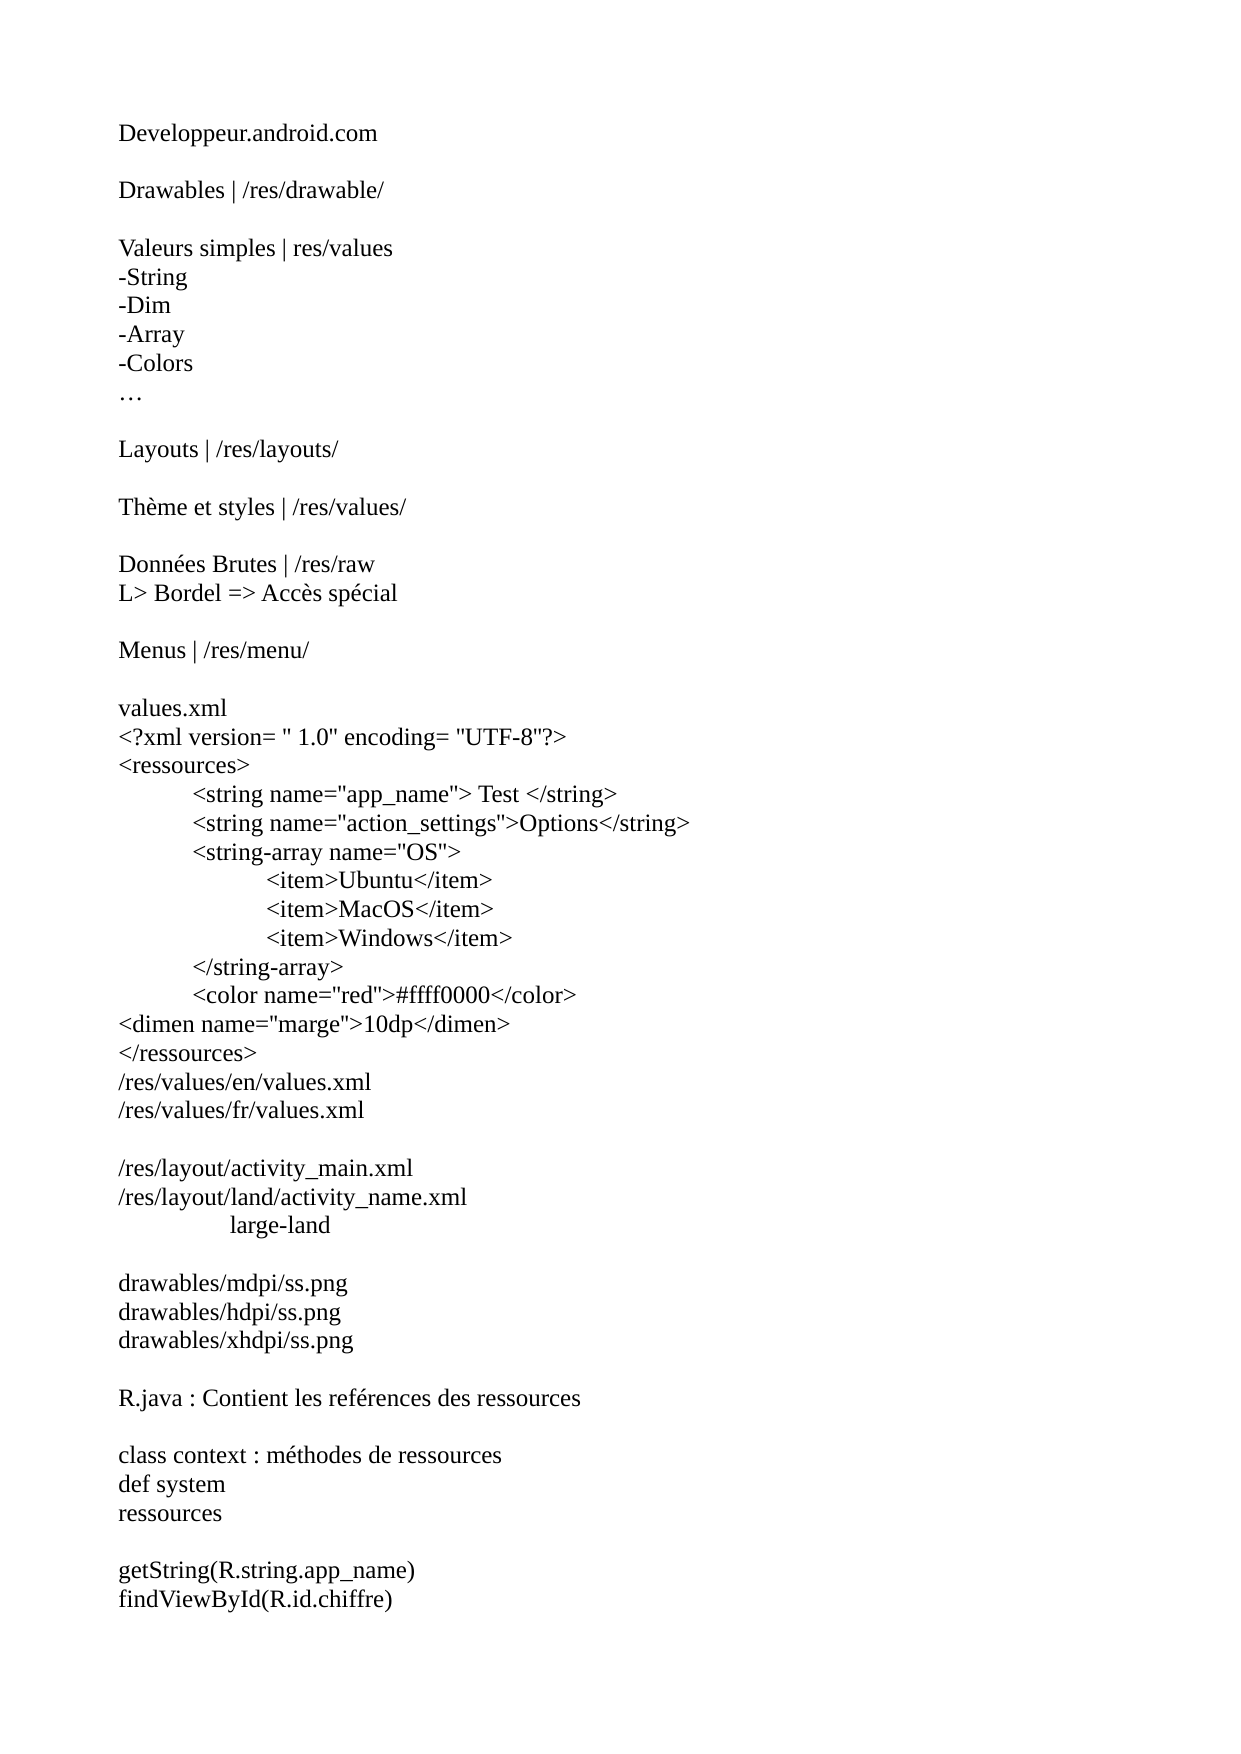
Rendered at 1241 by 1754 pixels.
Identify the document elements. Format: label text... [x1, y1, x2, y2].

text /res/values/fr/values.xml [118, 1096, 1122, 1124]
text ressources [118, 1498, 1122, 1527]
text Drawables | /res/drawable/ [118, 176, 1122, 204]
text <string-array name=''OS''> [118, 837, 1122, 866]
text -String [118, 262, 1122, 291]
text Données Brutes | /res/raw [118, 549, 1122, 578]
text class context : méthodes de ressources [118, 1441, 1122, 1469]
text <string name=''app_name''> Test </string> [118, 779, 1122, 808]
text R.java : Contient les reférences des ressources [118, 1383, 1122, 1412]
text values.xml [118, 693, 1122, 722]
text … [118, 377, 1122, 406]
text def system [118, 1469, 1122, 1498]
text Developpeur.android.com [118, 118, 1122, 147]
text Layouts | /res/layouts/ [118, 434, 1122, 463]
text /res/values/en/values.xml [118, 1067, 1122, 1096]
text /res/layout/land/activity_name.xml [118, 1182, 1122, 1211]
text Thème et styles | /res/values/ [118, 492, 1122, 521]
text -Dim [118, 291, 1122, 319]
text L> Bordel => Accès spécial [118, 578, 1122, 607]
text -Colors [118, 348, 1122, 377]
text <ressources> [118, 751, 1122, 779]
text <item>MacOS</item> [118, 894, 1122, 923]
text drawables/mdpi/ss.png [118, 1268, 1122, 1297]
text <dimen name=''marge''>10dp</dimen> [118, 1009, 1122, 1038]
text <?xml version= '' 1.0'' encoding= ''UTF-8''?> [118, 722, 1122, 751]
text /res/layout/activity_main.xml [118, 1153, 1122, 1182]
text large-land [118, 1211, 1122, 1239]
text </ressources> [118, 1038, 1122, 1067]
text drawables/xhdpi/ss.png [118, 1326, 1122, 1354]
text Menus | /res/menu/ [118, 636, 1122, 664]
text drawables/hdpi/ss.png [118, 1297, 1122, 1326]
text findViewById(R.id.chiffre) [118, 1584, 1122, 1613]
text Valeurs simples | res/values [118, 233, 1122, 262]
text <color name=''red''>#ffff0000</color> [118, 981, 1122, 1009]
text <item>Windows</item> [118, 923, 1122, 952]
text -Array [118, 319, 1122, 348]
text getString(R.string.app_name) [118, 1556, 1122, 1584]
text </string-array> [118, 952, 1122, 981]
text <item>Ubuntu</item> [118, 866, 1122, 894]
text <string name=''action_settings''>Options</string> [118, 808, 1122, 837]
